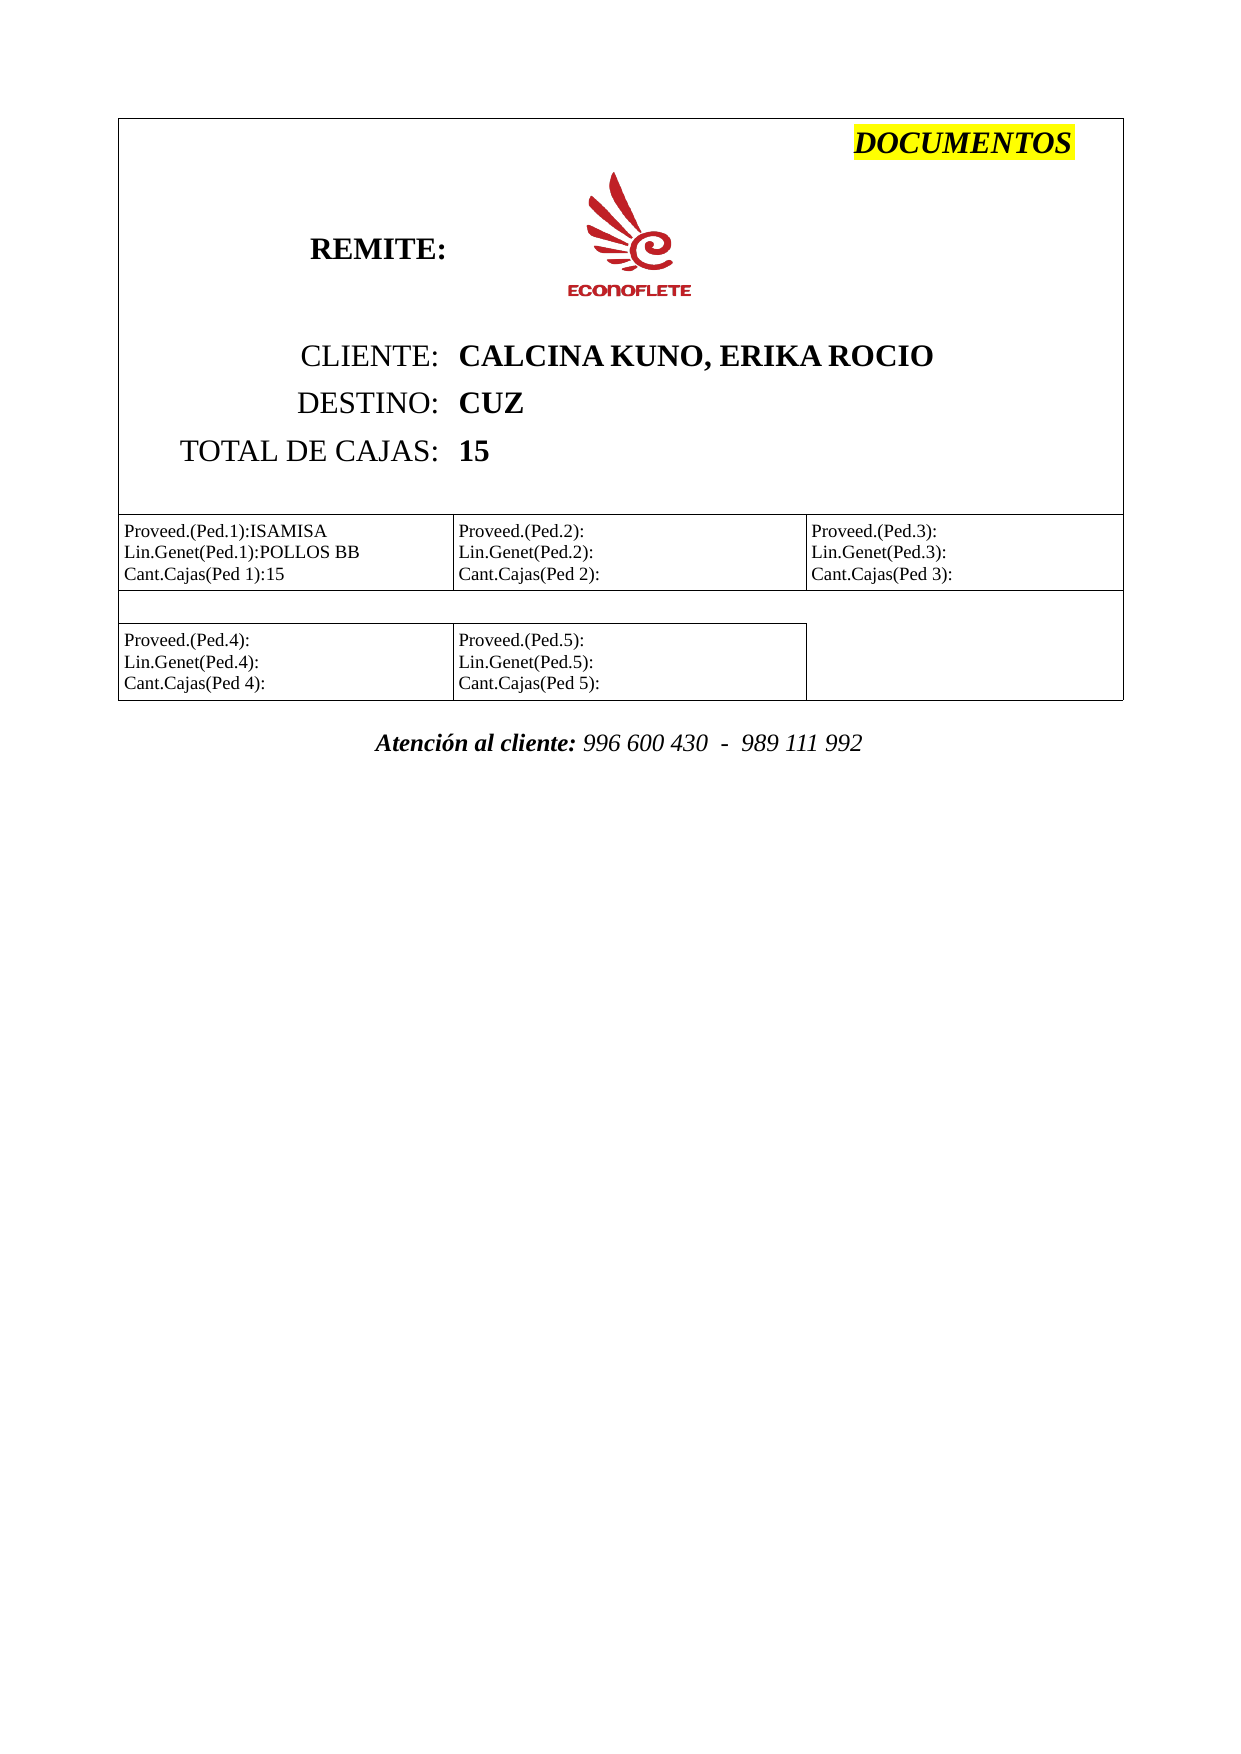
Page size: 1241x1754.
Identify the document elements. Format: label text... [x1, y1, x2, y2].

table_cell [806, 591, 1123, 623]
table_cell [453, 591, 806, 623]
table_header DOCUMENTOS [806, 119, 1123, 166]
table_cell Proveed.(Ped.3): Lin.Genet(Ped.3): Cant.Cajas(Ped 3): [807, 515, 1123, 590]
table_cell [806, 166, 1123, 332]
table_cell [453, 166, 806, 332]
table_cell REMITE: [119, 166, 453, 332]
table_header [119, 119, 453, 166]
table_cell CUZ [453, 379, 806, 426]
table_header [453, 119, 806, 166]
table_cell [453, 474, 806, 514]
table_cell Proveed.(Ped.1):ISAMISA Lin.Genet(Ped.1):POLLOS BB Cant.Cajas(Ped 1):15 [119, 515, 453, 590]
table_cell DESTINO: [119, 379, 453, 426]
table_cell TOTAL DE CAJAS: [119, 426, 453, 474]
table_cell Proveed.(Ped.5): Lin.Genet(Ped.5): Cant.Cajas(Ped 5): [454, 624, 806, 699]
table_cell [806, 474, 1123, 514]
table_cell CALCINA KUNO, ERIKA ROCIO [453, 332, 1123, 379]
table_cell [119, 591, 453, 623]
table_cell [119, 474, 453, 514]
table_cell 15 [453, 426, 1123, 474]
table_cell [807, 623, 1123, 699]
table_cell Proveed.(Ped.4): Lin.Genet(Ped.4): Cant.Cajas(Ped 4): [119, 624, 453, 699]
picture [552, 171, 707, 297]
table_cell Proveed.(Ped.2): Lin.Genet(Ped.2): Cant.Cajas(Ped 2): [454, 515, 806, 590]
table_cell CLIENTE: [119, 332, 453, 379]
text Atención al cliente: 996 600 430 - 989 111 992 [118, 728, 1122, 757]
table_cell [806, 379, 1123, 426]
